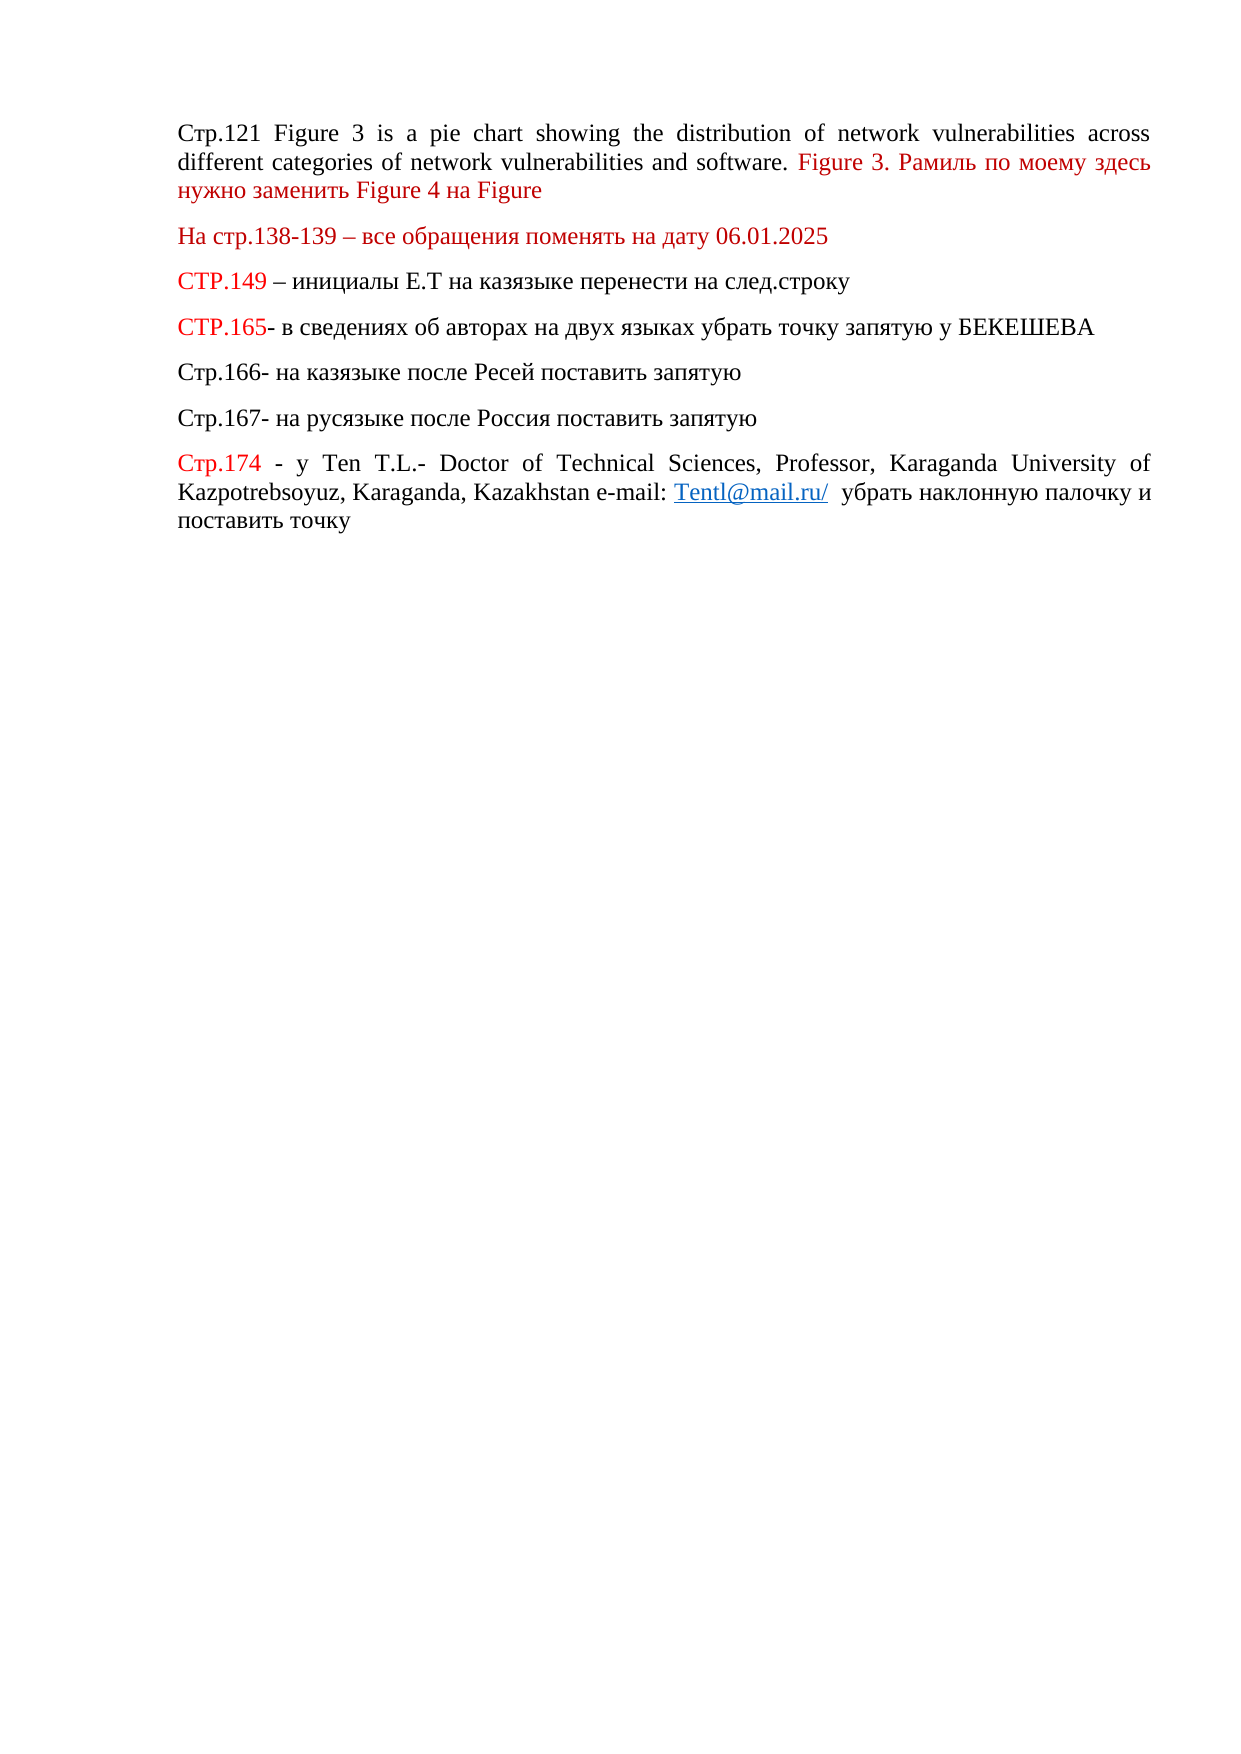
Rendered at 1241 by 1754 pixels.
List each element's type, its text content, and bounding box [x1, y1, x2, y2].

text Стр.167- на русязыке после Россия поставить запятую [177, 403, 1152, 431]
text Стр.174 - у Ten T.L.- Doctor of Technical Sciences, Professor, Karaganda University of Kazpotrebsoyuz, Karaganda, Kazakhstan e-mail: Tentl@mail.ru/ убрать наклонную палочку и поставить точку [177, 448, 1152, 534]
text СТР.165- в сведениях об авторах на двух языках убрать точку запятую у БЕКЕШЕВА [177, 312, 1152, 341]
text СТР.149 – инициалы Е.Т на казязыке перенести на след.строку [177, 266, 1152, 295]
text Стр.121 Figure 3 is a pie chart showing the distribution of network vulnerabilities across different categories of network vulnerabilities and software. Figure 3. Рамиль по моему здесь нужно заменить Figure 4 на Figure [177, 118, 1152, 204]
text Стр.166- на казязыке после Ресей поставить запятую [177, 357, 1152, 386]
text На стр.138-139 – все обращения поменять на дату 06.01.2025 [177, 221, 1152, 250]
